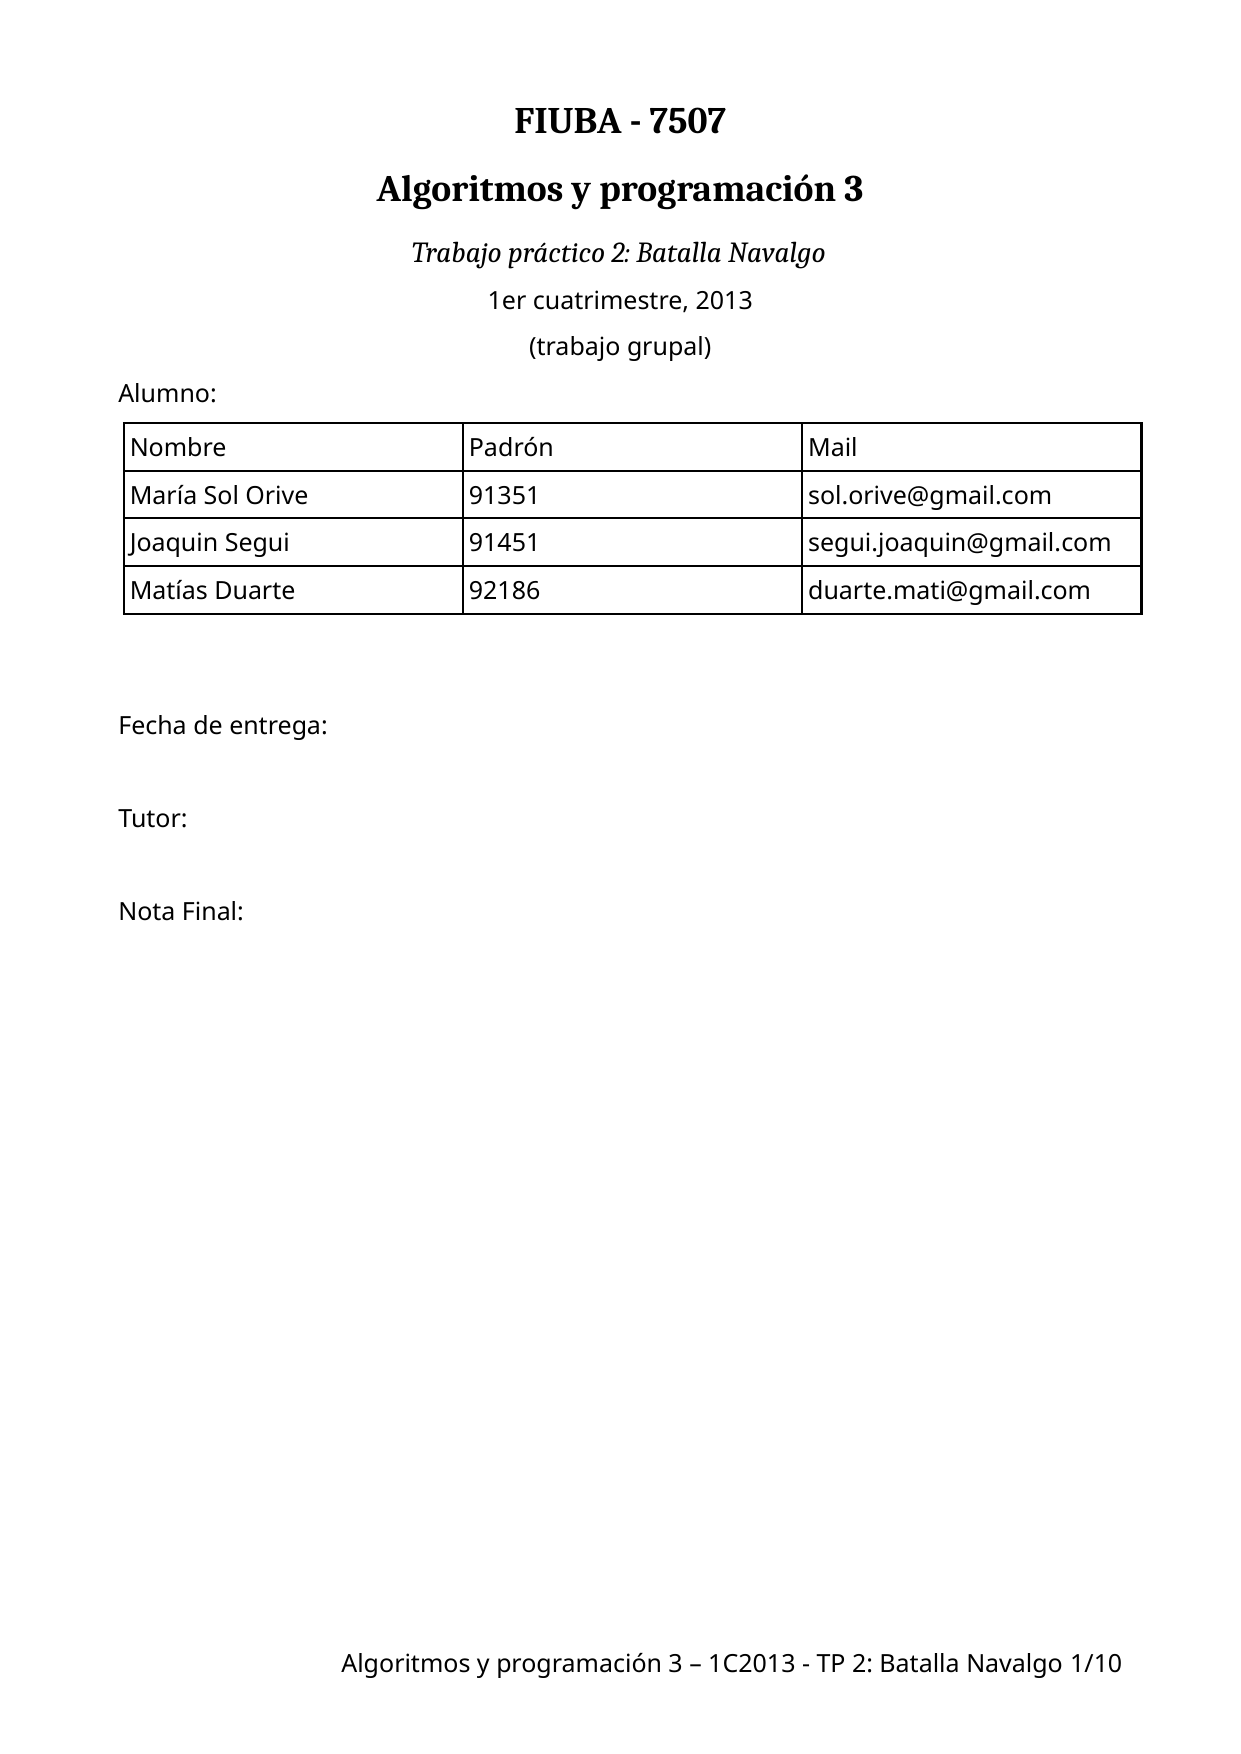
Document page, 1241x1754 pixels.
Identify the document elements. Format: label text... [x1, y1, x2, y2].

text Alumno: [118, 375, 1122, 409]
table_cell duarte.mati@gmail.com [803, 567, 1140, 612]
text 1er cuatrimestre, 2013 [118, 282, 1122, 316]
table_header Mail [803, 424, 1140, 469]
table_cell segui.joaquin@gmail.com [803, 519, 1140, 565]
text Fecha de entrega: [118, 708, 1122, 742]
text (trabajo grupal) [118, 329, 1122, 363]
table_header Padrón [464, 424, 801, 469]
text Tutor: [118, 801, 1122, 835]
table_cell Matías Duarte [125, 567, 462, 612]
table_cell María Sol Orive [125, 472, 462, 517]
table_cell 91351 [464, 472, 801, 517]
table_cell sol.orive@gmail.com [803, 472, 1140, 517]
text Nota Final: [118, 894, 1122, 928]
text Algoritmos y programación 3 [118, 168, 1122, 211]
table_cell 91451 [464, 519, 801, 565]
text Trabajo práctico 2: Batalla Navalgo [118, 236, 1122, 270]
table_header Nombre [125, 424, 462, 469]
table_cell Joaquin Segui [125, 519, 462, 565]
table_cell 92186 [464, 567, 801, 612]
text FIUBA - 7507 [118, 100, 1122, 143]
